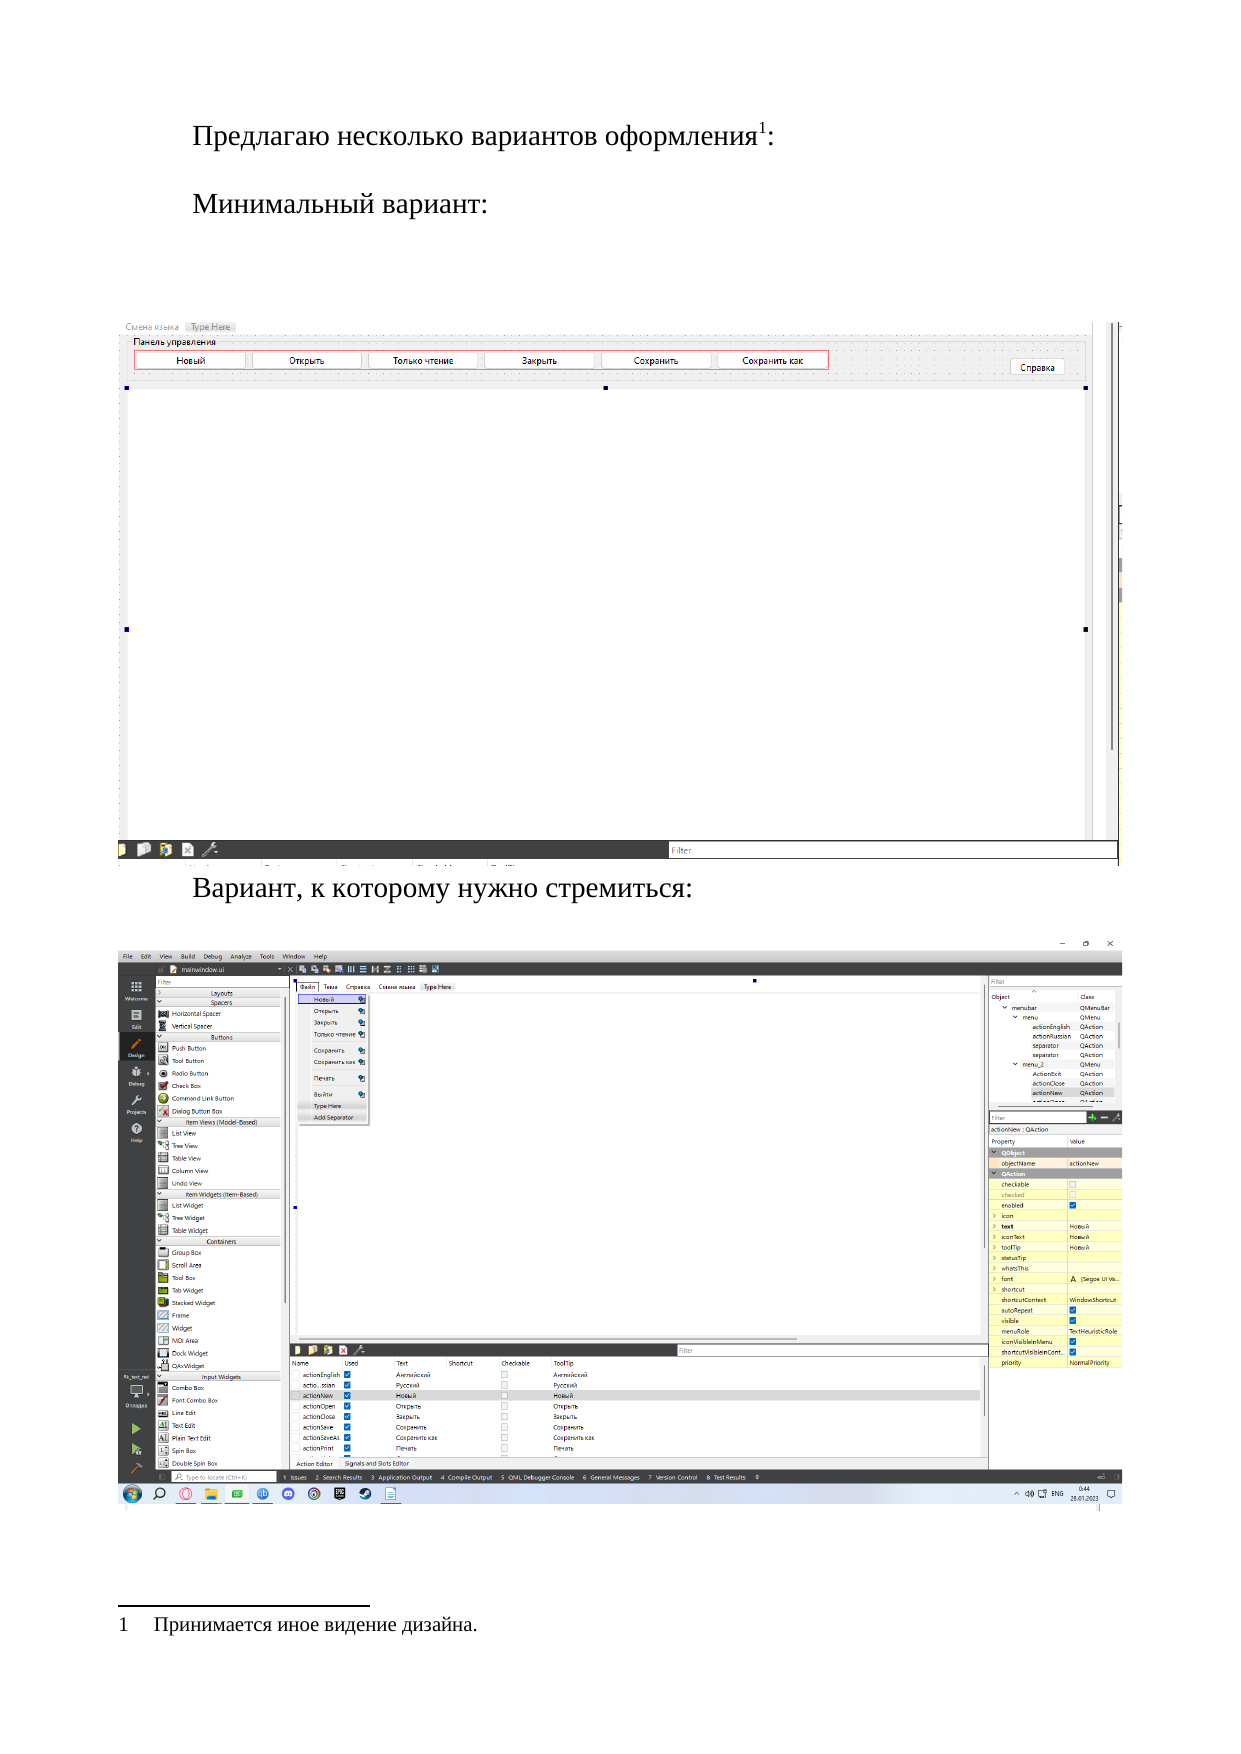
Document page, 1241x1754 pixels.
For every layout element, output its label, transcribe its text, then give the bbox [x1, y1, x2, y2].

picture [118, 938, 1123, 1511]
text Минимальный вариант: [118, 186, 1122, 220]
text Принимается иное видение дизайна. [118, 1612, 1122, 1636]
text Предлагаю несколько вариантов оформления: [118, 118, 1122, 152]
text Вариант, к которому нужно стремиться: [118, 866, 1122, 904]
picture [118, 322, 1123, 866]
